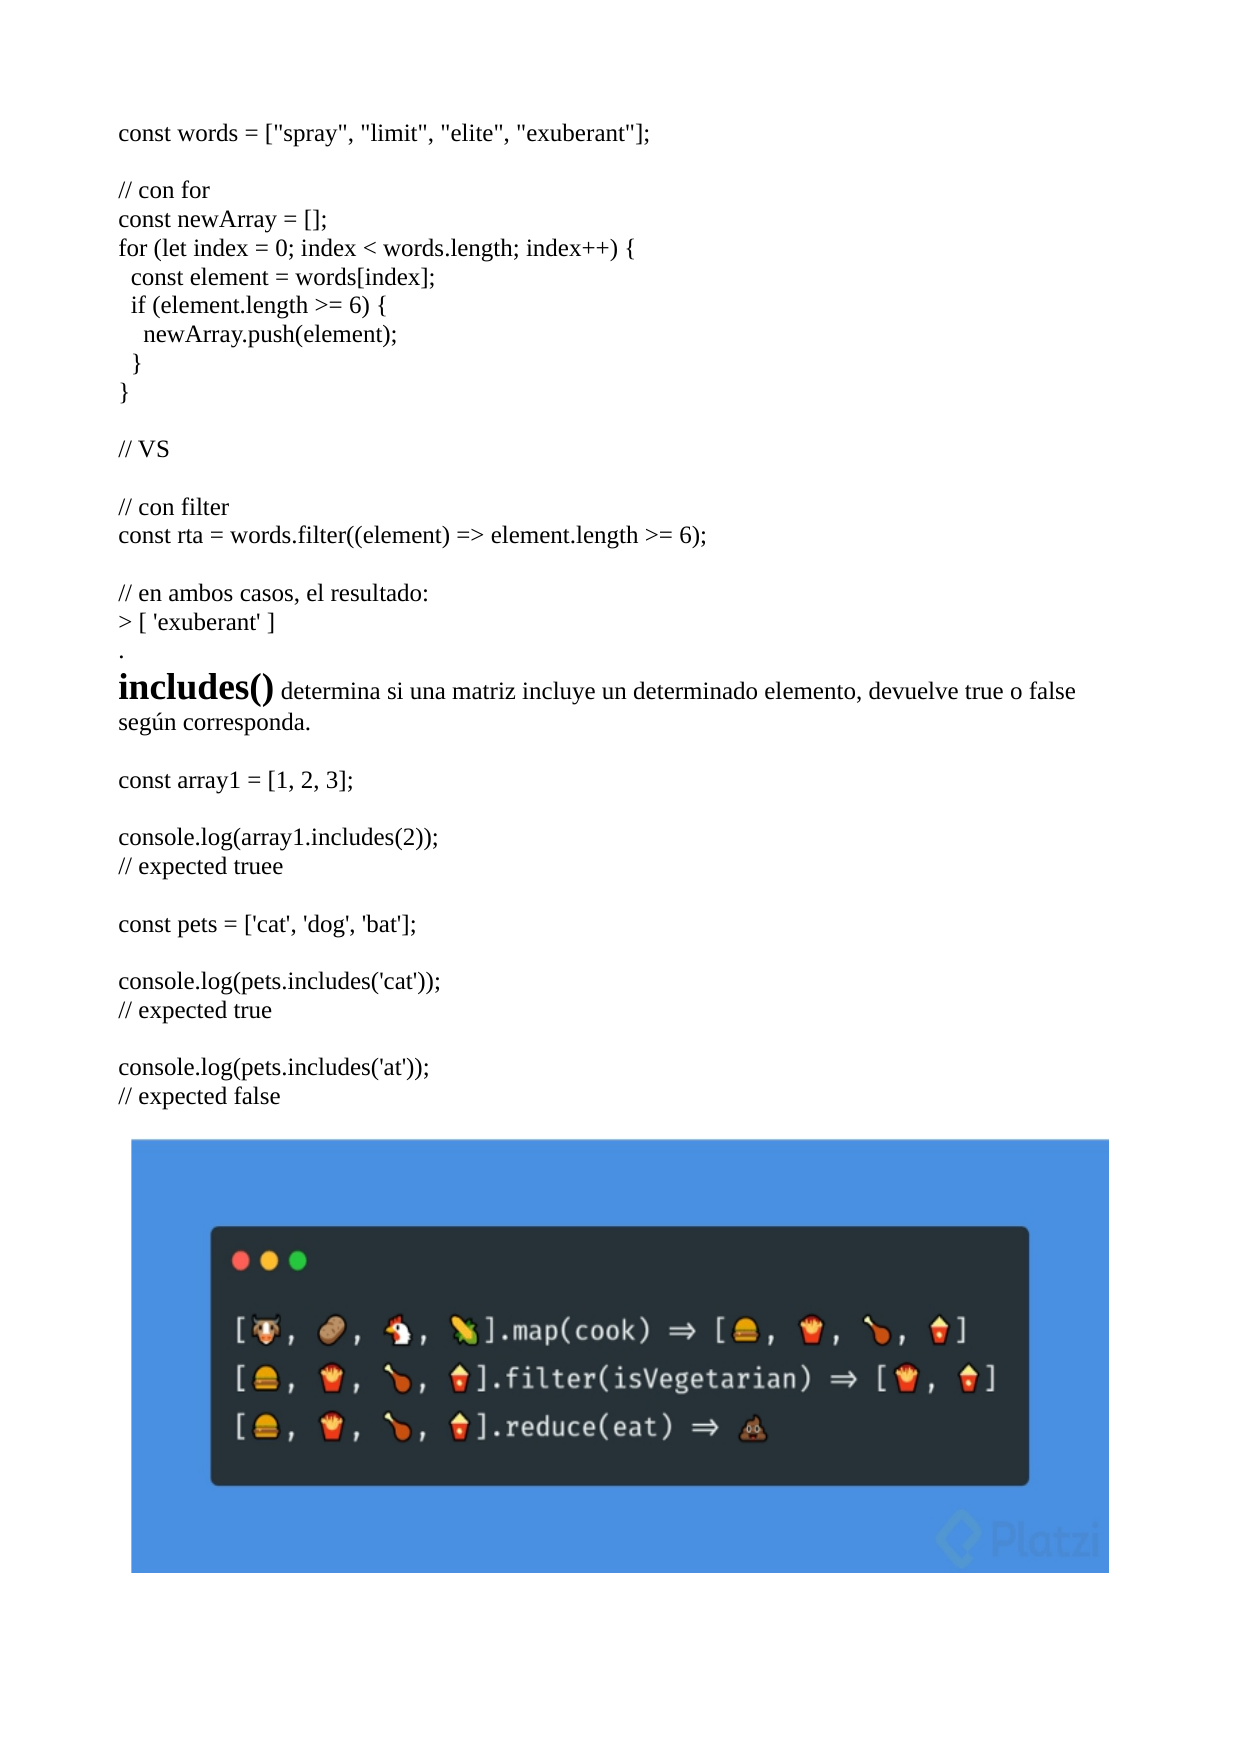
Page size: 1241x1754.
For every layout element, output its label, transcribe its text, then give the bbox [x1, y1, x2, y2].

text // expected truee [118, 851, 1122, 880]
text // con filter [118, 492, 1122, 521]
text > [ 'exuberant' ] [118, 607, 1122, 636]
text const newArray = []; [118, 204, 1122, 233]
text const pets = ['cat', 'dog', 'bat']; [118, 909, 1122, 937]
text const element = words[index]; [118, 262, 1122, 291]
text } [118, 377, 1122, 406]
text newArray.push(element); [118, 319, 1122, 348]
text // VS [118, 434, 1122, 463]
text const rta = words.filter((element) => element.length >= 6); [118, 521, 1122, 549]
text for (let index = 0; index < words.length; index++) { [118, 233, 1122, 262]
text // expected false [118, 1081, 1122, 1110]
text console.log(pets.includes('at')); [118, 1052, 1122, 1081]
text . [118, 636, 1122, 664]
text includes() determina si una matriz incluye un determinado elemento, devuelve true o false según corresponda. [118, 664, 1122, 736]
text // en ambos casos, el resultado: [118, 578, 1122, 607]
text const array1 = [1, 2, 3]; [118, 765, 1122, 794]
text console.log(pets.includes('cat')); [118, 966, 1122, 995]
text } [118, 348, 1122, 377]
text if (element.length >= 6) { [118, 291, 1122, 319]
text const words = ["spray", "limit", "elite", "exuberant"]; [118, 118, 1122, 147]
text // con for [118, 176, 1122, 204]
text console.log(array1.includes(2)); [118, 822, 1122, 851]
text // expected true [118, 995, 1122, 1024]
picture [131, 1138, 1109, 1573]
